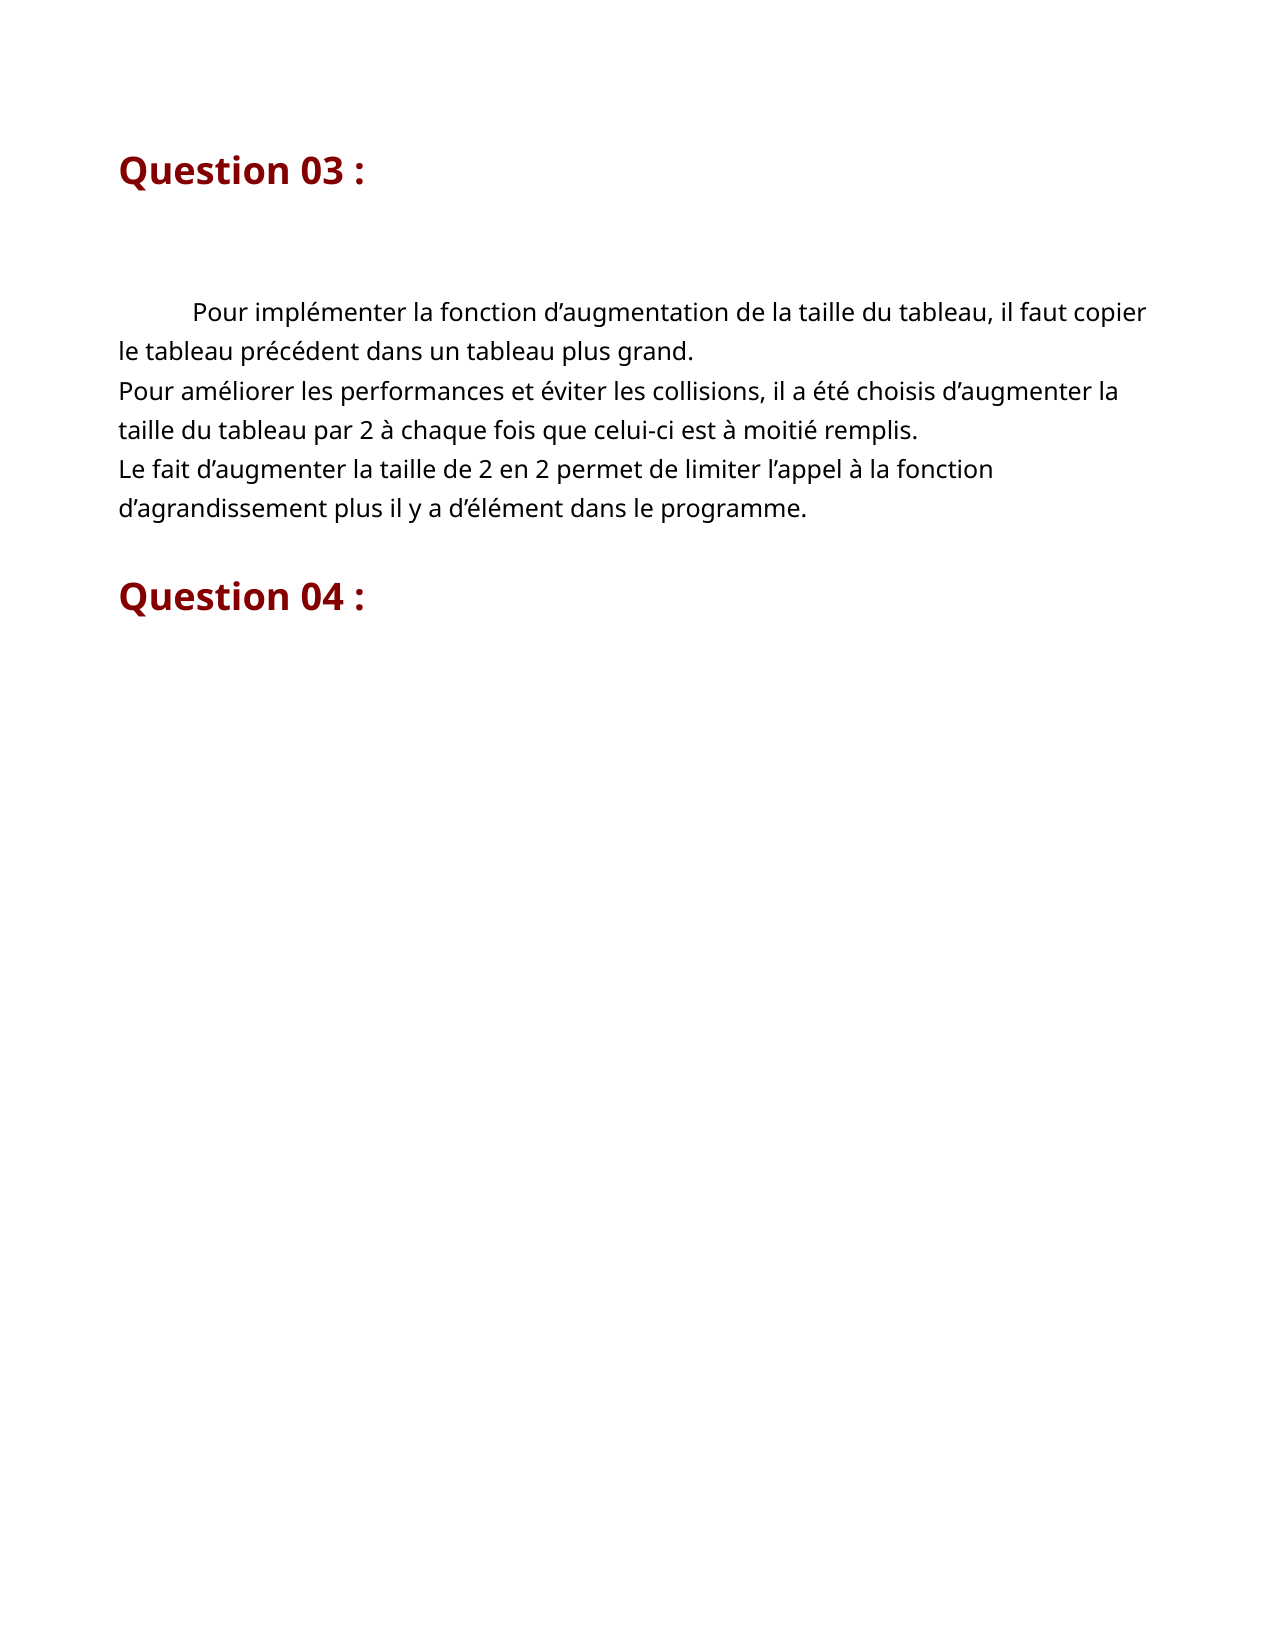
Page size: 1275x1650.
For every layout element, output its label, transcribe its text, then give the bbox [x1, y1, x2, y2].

text Pour implémenter la fonction d’augmentation de la taille du tableau, il faut copier le tableau précédent dans un tableau plus grand. Pour améliorer les performances et éviter les collisions, il a été choisis d’augmenter la taille du tableau par 2 à chaque fois que celui-ci est à moitié remplis. Le fait d’augmenter la taille de 2 en 2 permet de limiter l’appel à la fonction d’agrandissement plus il y a d’élément dans le programme. [118, 295, 1157, 525]
subtitle Question 03 : [118, 144, 1157, 195]
subtitle Question 04 : [118, 570, 1157, 622]
